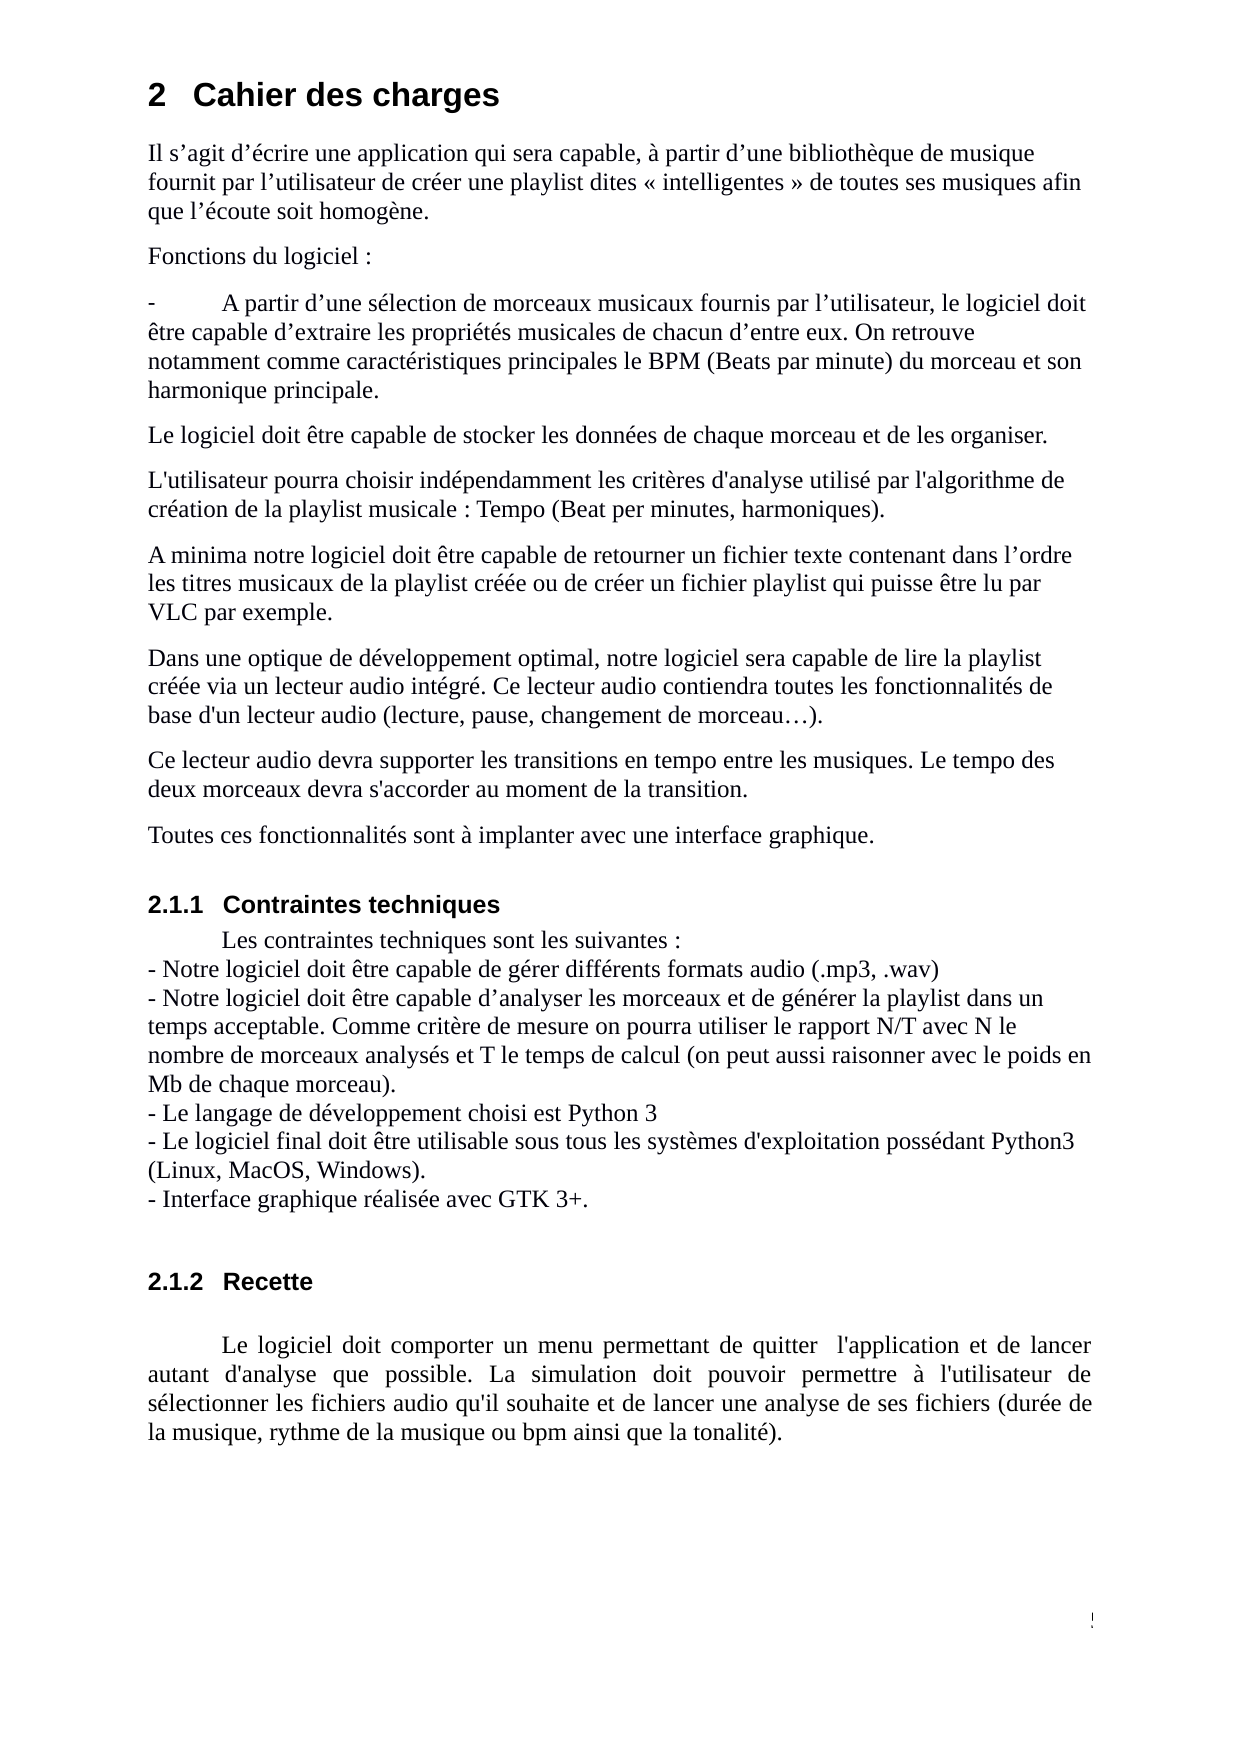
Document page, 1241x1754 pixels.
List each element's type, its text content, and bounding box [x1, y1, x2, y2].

list A partir d’une sélection de morceaux musicaux fournis par l’utilisateur, le logiciel doit être capable d’extraire les propriétés musicales de chacun d’entre eux. On retrouve notamment comme caractéristiques principales le BPM (Beats par minute) du morceau et son harmonique principale. [148, 287, 1092, 403]
text Il s’agit d’écrire une application qui sera capable, à partir d’une bibliothèque de musique fournit par l’utilisateur de créer une playlist dites « intelligentes » de toutes ses musiques afin que l’écoute soit homogène. [148, 138, 1092, 225]
list Dans une optique de développement optimal, notre logiciel sera capable de lire la playlist créée via un lecteur audio intégré. Ce lecteur audio contiendra toutes les fonctionnalités de base d'un lecteur audio (lecture, pause, changement de morceau…). [148, 643, 1092, 729]
list - Interface graphique réalisée avec GTK 3+. [148, 1184, 1092, 1213]
subtitle Cahier des charges [148, 75, 1092, 113]
list A minima notre logiciel doit être capable de retourner un fichier texte contenant dans l’ordre les titres musicaux de la playlist créée ou de créer un fichier playlist qui puisse être lu par VLC par exemple. [148, 540, 1092, 626]
list L'utilisateur pourra choisir indépendamment les critères d'analyse utilisé par l'algorithme de création de la playlist musicale : Tempo (Beat per minutes, harmoniques). [148, 466, 1092, 523]
list - Notre logiciel doit être capable d’analyser les morceaux et de générer la playlist dans un temps acceptable. Comme critère de mesure on pourra utiliser le rapport N/T avec N le nombre de morceaux analysés et T le temps de calcul (on peut aussi raisonner avec le poids en Mb de chaque morceau). [148, 983, 1092, 1098]
list - Le langage de développement choisi est Python 3 [148, 1098, 1092, 1126]
text Toutes ces fonctionnalités sont à implanter avec une interface graphique. [148, 820, 1092, 848]
list - Notre logiciel doit être capable de gérer différents formats audio (.mp3, .wav) [148, 954, 1092, 983]
list Ce lecteur audio devra supporter les transitions en tempo entre les musiques. Le tempo des deux morceaux devra s'accorder au moment de la transition. [148, 746, 1092, 803]
text Le logiciel doit comporter un menu permettant de quitter l'application et de lancer autant d'analyse que possible. La simulation doit pouvoir permettre à l'utilisateur de sélectionner les fichiers audio qu'il souhaite et de lancer une analyse de ses fichiers (durée de la musique, rythme de la musique ou bpm ainsi que la tonalité). [148, 1331, 1092, 1446]
list - Le logiciel final doit être utilisable sous tous les systèmes d'exploitation possédant Python3 (Linux, MacOS, Windows). [148, 1126, 1092, 1184]
text Fonctions du logiciel : [148, 241, 1092, 270]
list Le logiciel doit être capable de stocker les données de chaque morceau et de les organiser. [148, 420, 1092, 449]
subtitle Contraintes techniques [148, 890, 1092, 919]
text Les contraintes techniques sont les suivantes : [148, 925, 1092, 954]
subtitle Recette [148, 1266, 1092, 1295]
